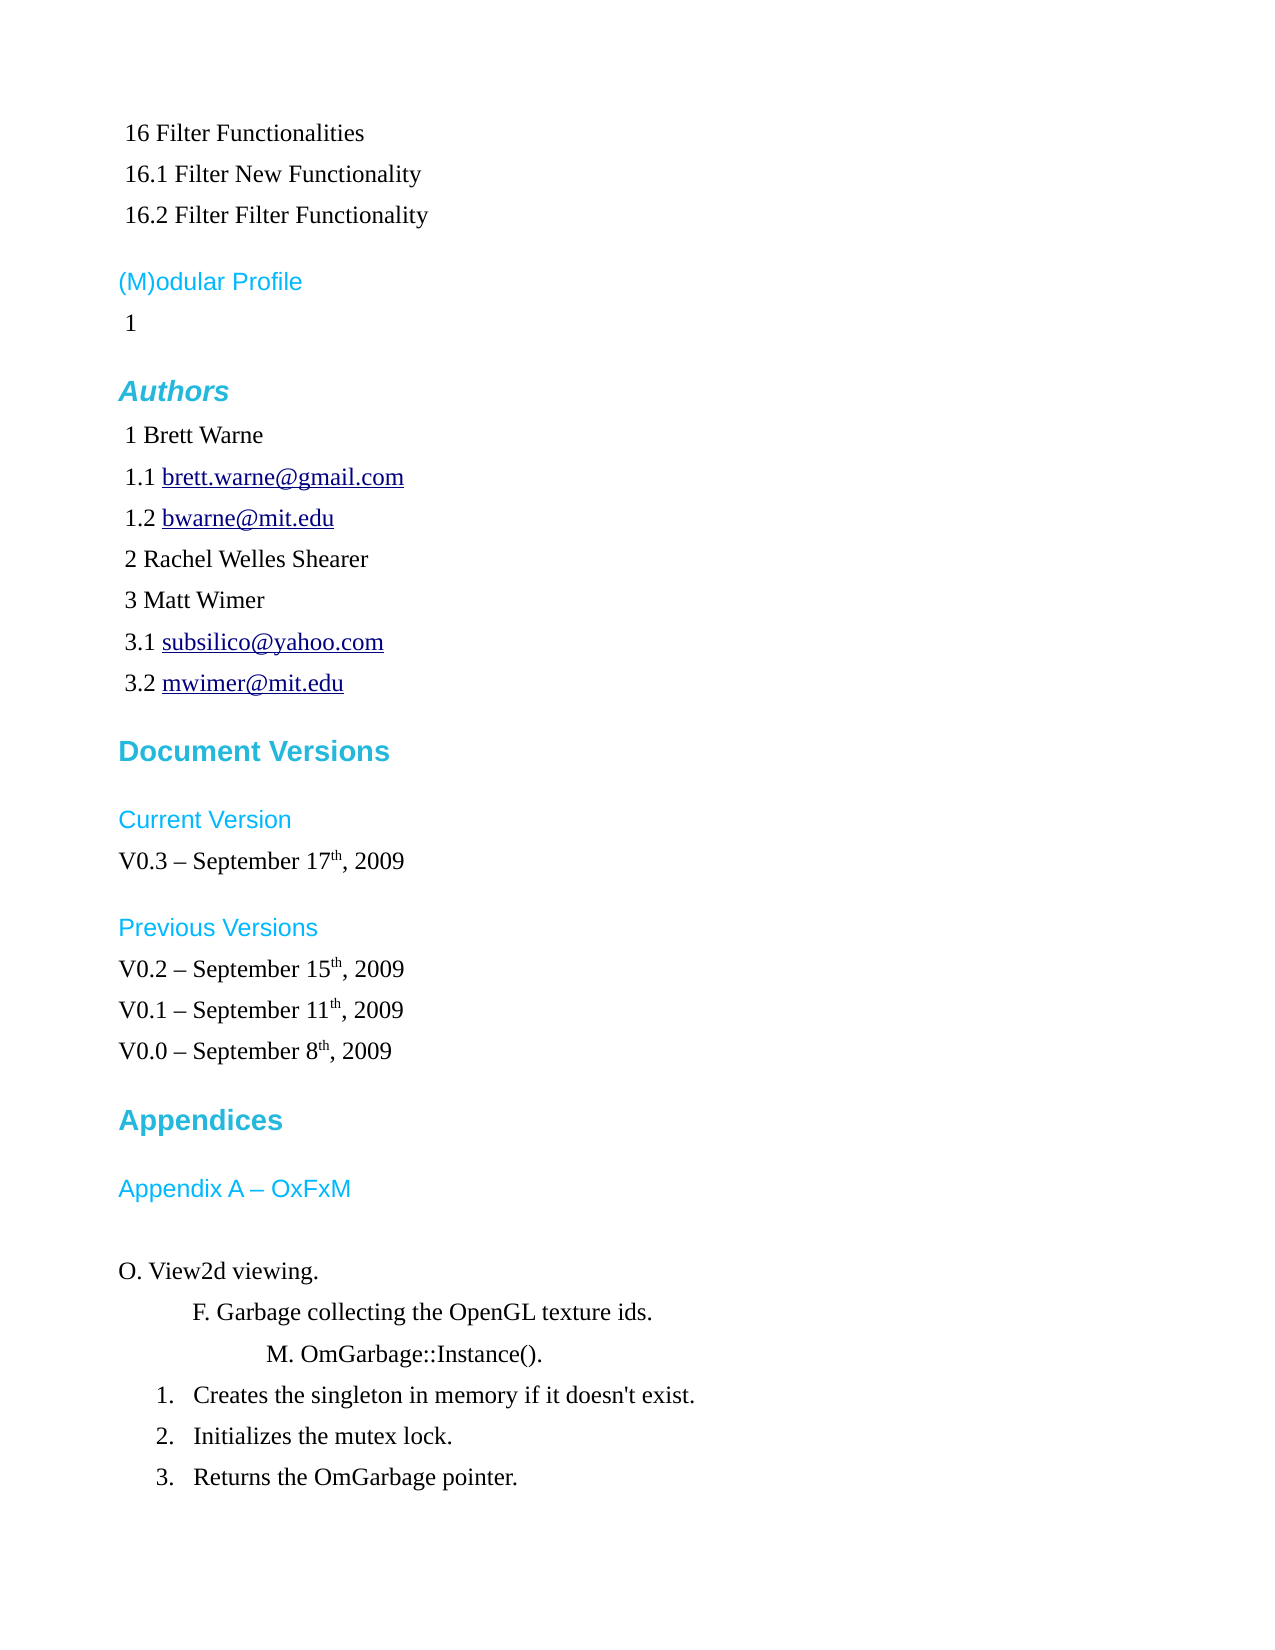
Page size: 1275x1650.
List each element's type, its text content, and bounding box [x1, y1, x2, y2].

list Filter Filter Functionality [118, 201, 1157, 229]
text V0.0 – September 8th, 2009 [118, 1036, 1157, 1065]
text O. View2d viewing. [118, 1256, 1157, 1285]
text F. Garbage collecting the OpenGL texture ids. [118, 1297, 1157, 1326]
subtitle Appendix A – OxFxM [118, 1174, 1157, 1202]
list Brett Warne [118, 420, 1157, 449]
text V0.3 – September 17th, 2009 [118, 846, 1157, 875]
list subsilico@yahoo.com [118, 627, 1157, 655]
subtitle (M)odular Profile [118, 267, 1157, 296]
list mwimer@mit.edu [118, 668, 1157, 697]
subtitle Current Version [118, 805, 1157, 834]
text M. OmGarbage::Instance(). [118, 1339, 1157, 1367]
list Matt Wimer [118, 585, 1157, 614]
subtitle Authors [118, 374, 1157, 408]
subtitle Previous Versions [118, 913, 1157, 941]
list Returns the OmGarbage pointer. [156, 1462, 1157, 1491]
text V0.2 – September 15th, 2009 [118, 954, 1157, 983]
list brett.warne@gmail.com [118, 462, 1157, 490]
list Rachel Welles Shearer [118, 544, 1157, 573]
list Filter Functionalities [118, 118, 1157, 147]
subtitle Appendices [118, 1103, 1157, 1136]
subtitle Document Versions [118, 734, 1157, 768]
list Filter New Functionality [118, 159, 1157, 188]
list Creates the singleton in memory if it doesn't exist. [156, 1380, 1157, 1409]
list Initializes the mutex lock. [156, 1421, 1157, 1450]
text V0.1 – September 11th, 2009 [118, 995, 1157, 1024]
list bwarne@mit.edu [118, 503, 1157, 532]
